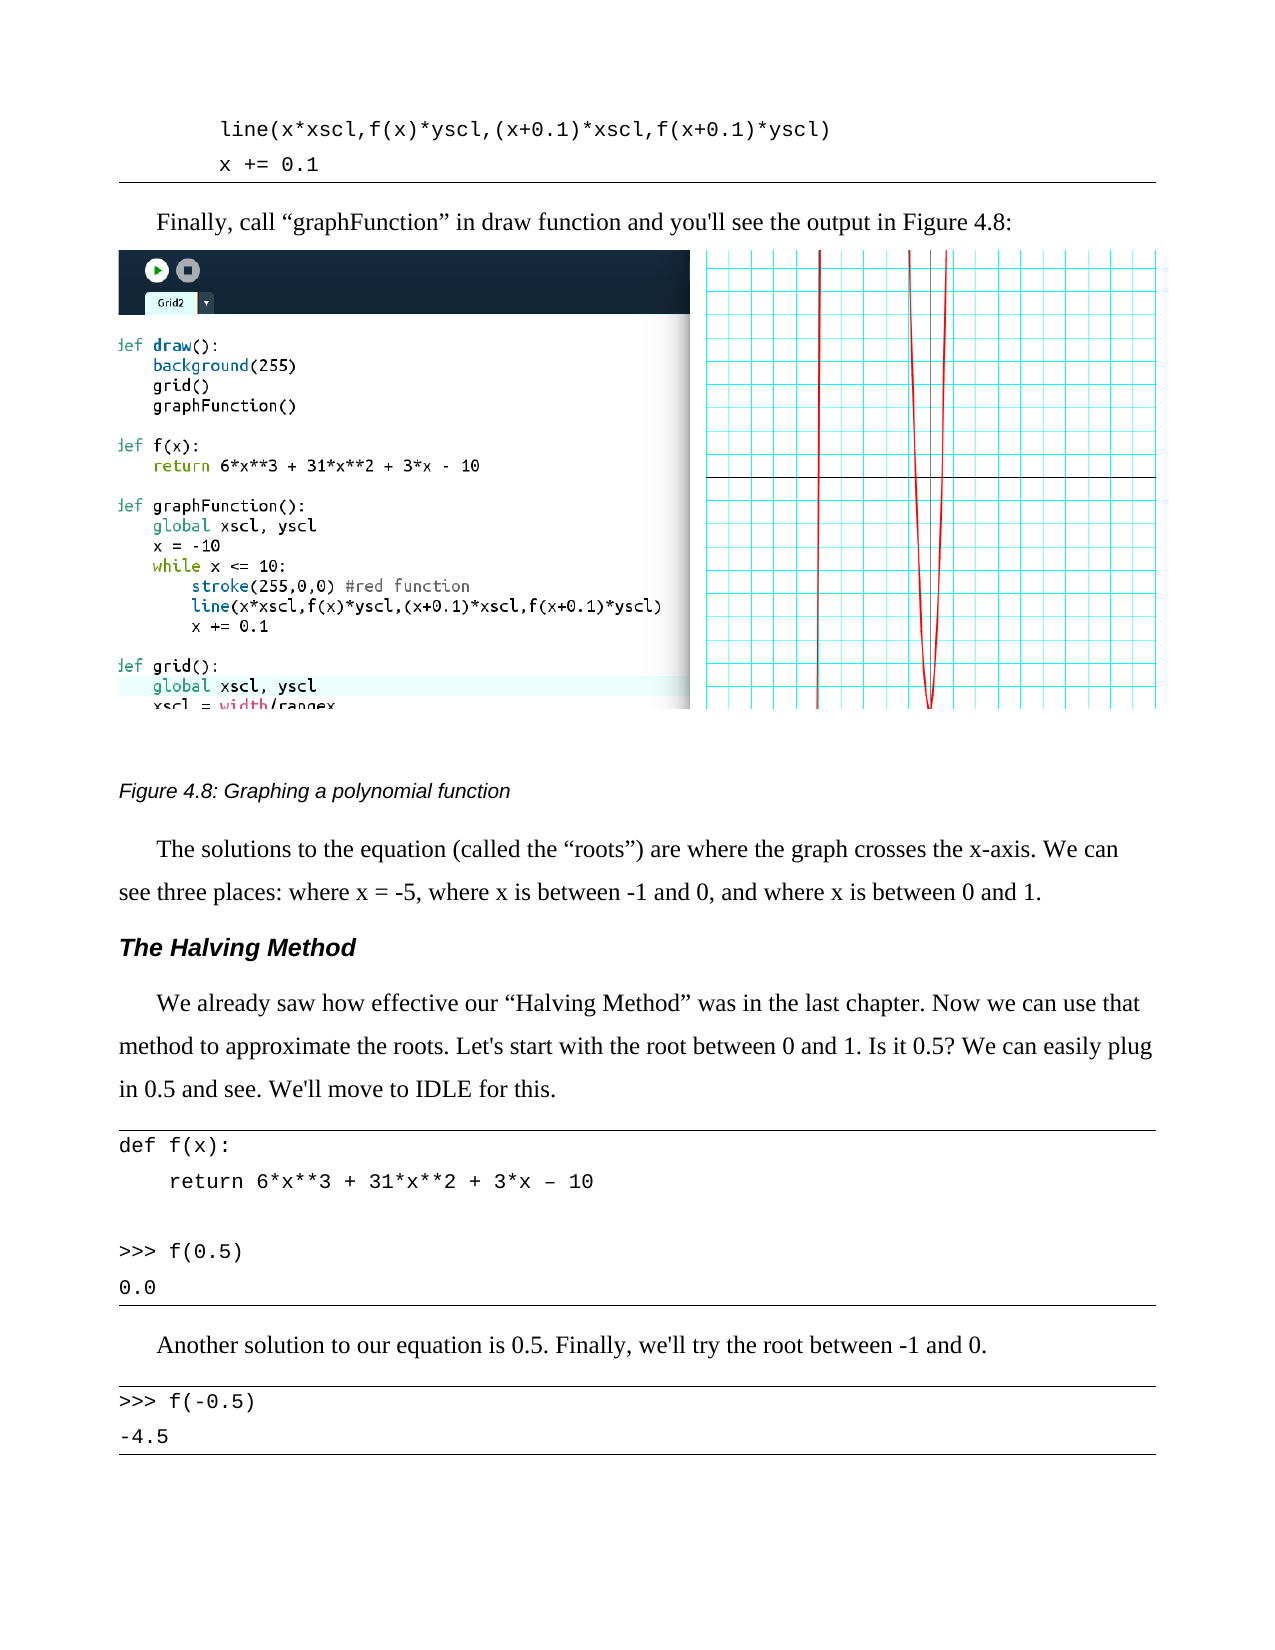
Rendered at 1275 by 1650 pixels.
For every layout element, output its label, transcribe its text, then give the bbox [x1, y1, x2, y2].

text return 6*x**3 + 31*x**2 + 3*x – 10 [118, 1171, 1156, 1194]
text def f(x): [118, 1131, 1156, 1159]
picture [118, 250, 1157, 709]
text line(x*xscl,f(x)*yscl,(x+0.1)*xscl,f(x+0.1)*yscl) [118, 118, 1156, 142]
text The solutions to the equation (called the “roots”) are where the graph crosses the x-axis. We can see three places: where x = -5, where x is between -1 and 0, and where x is between 0 and 1. [118, 834, 1156, 906]
text >>> f(-0.5) [118, 1387, 1156, 1414]
text The Halving Method [118, 932, 1156, 961]
text Finally, call “graphFunction” in draw function and you'll see the output in Figure 4.8: [118, 207, 1156, 236]
text We already saw how effective our “Halving Method” was in the last chapter. Now we can use that method to approximate the roots. Let's start with the root between 0 and 1. Is it 0.5? We can easily plug in 0.5 and see. We'll move to IDLE for this. [118, 988, 1156, 1103]
text 0.0 [118, 1277, 1156, 1306]
text -4.5 [118, 1426, 1156, 1455]
text Another solution to our equation is 0.5. Finally, we'll try the root between -1 and 0. [118, 1330, 1156, 1359]
text >>> f(0.5) [118, 1241, 1156, 1265]
text Figure 4.8: Graphing a polynomial function [118, 779, 1156, 803]
text x += 0.1 [118, 154, 1156, 183]
